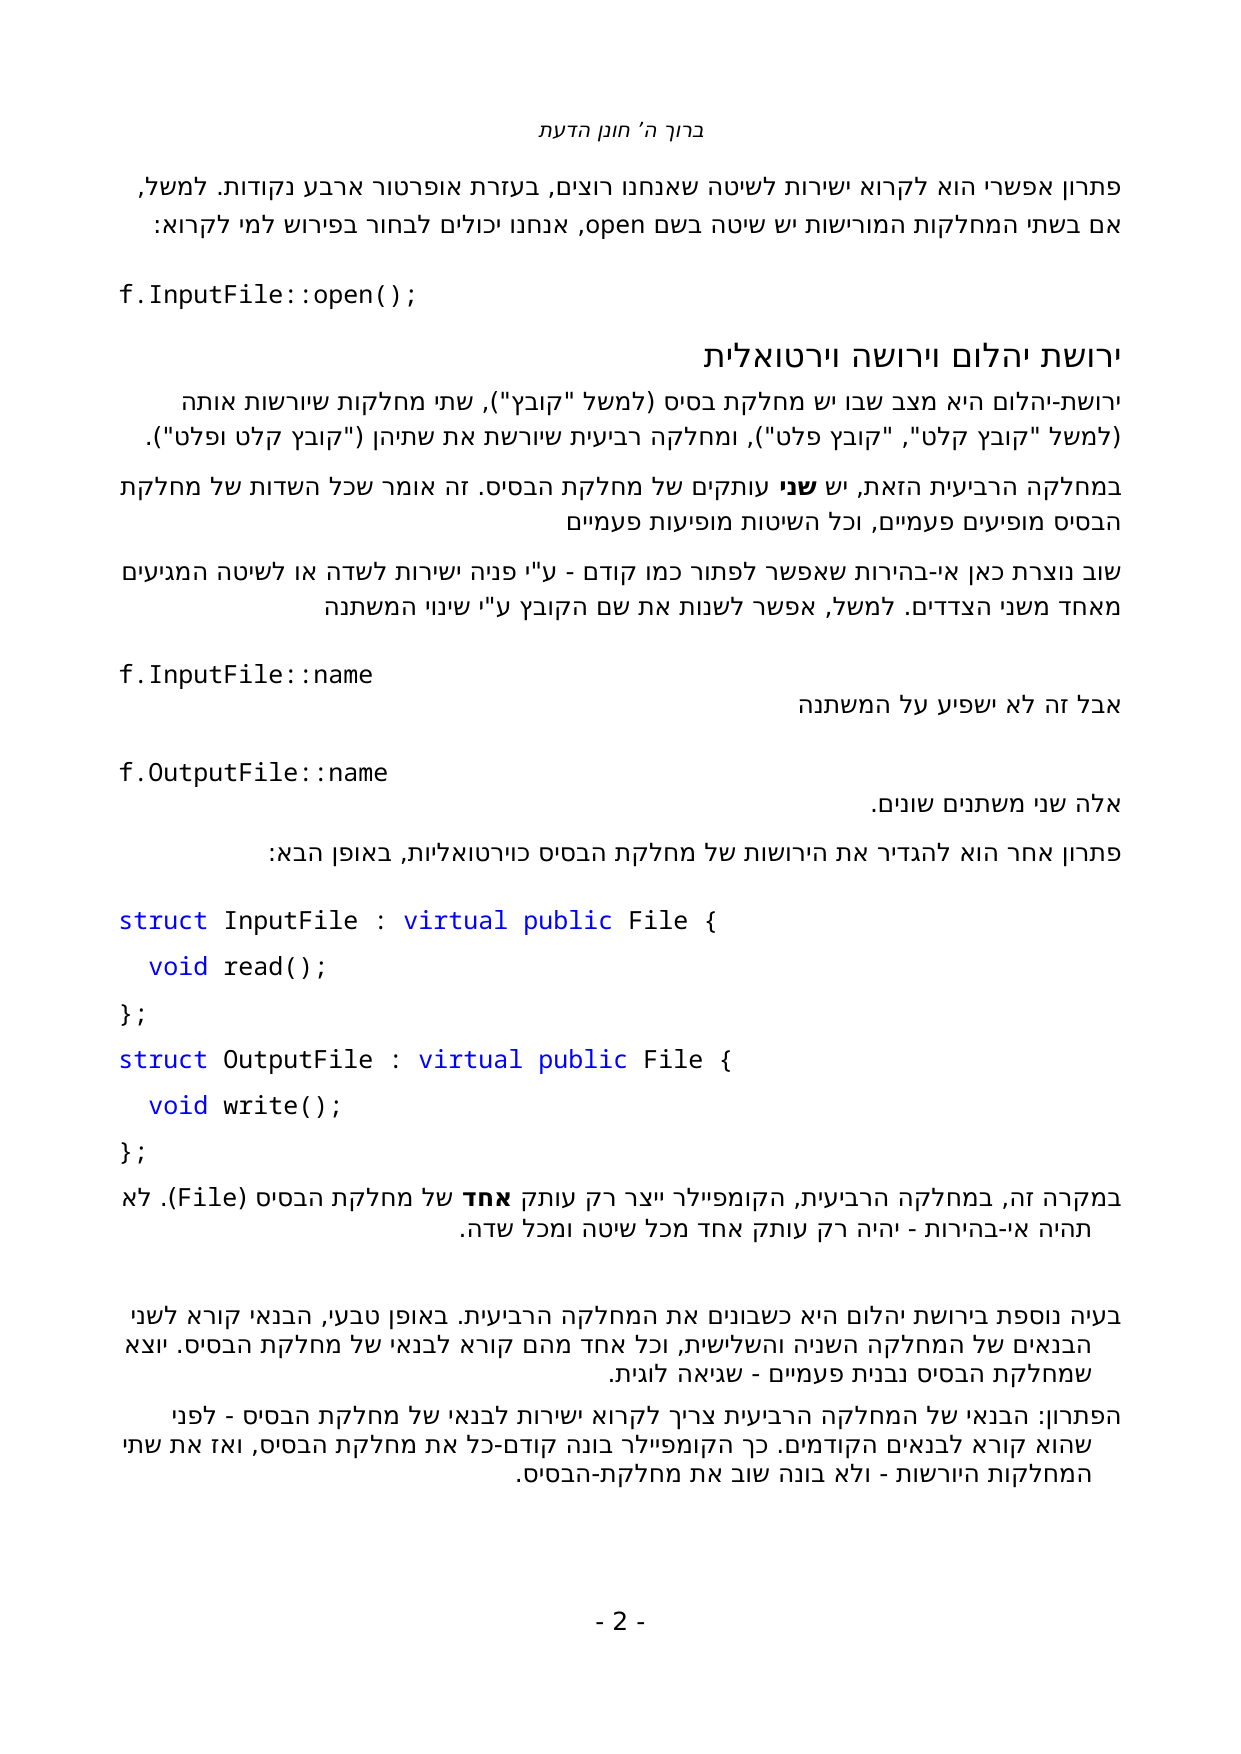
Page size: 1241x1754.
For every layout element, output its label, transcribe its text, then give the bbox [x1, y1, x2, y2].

text במחלקה הרביעית הזאת, יש שני עותקים של מחלקת הבסיס. זה אומר שכל השדות של מחלקת הבסיס מופיעים פעמיים, וכל השיטות מופיעות פעמיים [118, 472, 1122, 536]
text אבל זה לא ישפיע על המשתנה [118, 690, 1122, 719]
text פתרון אפשרי הוא לקרוא ישירות לשיטה שאנחנו רוצים, בעזרת אופרטור ארבע נקודות. למשל, אם בשתי המחלקות המורישות יש שיטה בשם open, אנחנו יכולים לבחור בפירוש למי לקרוא: [118, 172, 1122, 241]
subtitle ירושת יהלום וירושה וירטואלית [118, 336, 1122, 375]
text פתרון אחר הוא להגדיר את הירושות של מחלקת הבסיס כוירטואליות, באופן הבא: [118, 838, 1122, 868]
text f.InputFile::open(); [118, 277, 1122, 311]
text }; [118, 1134, 1122, 1168]
text הפתרון: הבנאי של המחלקה הרביעית צריך לקרוא ישירות לבנאי של מחלקת הבסיס - לפני שהוא קורא לבנאים הקודמים. כך הקומפיילר בונה קודם-כל את מחלקת הבסיס, ואז את שתי המחלקות היורשות - ולא בונה שוב את מחלקת-הבסיס. [118, 1401, 1122, 1488]
text שוב נוצרת כאן אי-בהירות שאפשר לפתור כמו קודם - ע"י פניה ישירות לשדה או לשיטה המגיעים מאחד משני הצדדים. למשל, אפשר לשנות את שם הקובץ ע"י שינוי המשתנה [118, 557, 1122, 621]
text במקרה זה, במחלקה הרביעית, הקומפיילר ייצר רק עותק אחד של מחלקת הבסיס (File). לא תהיה אי-בהירות - יהיה רק עותק אחד מכל שיטה ומכל שדה. [118, 1180, 1122, 1243]
text struct OutputFile : virtual public File { [118, 1041, 1122, 1075]
text }; [118, 995, 1122, 1029]
text f.OutputFile::name [118, 755, 1122, 789]
text בעיה נוספת בירושת יהלום היא כשבונים את המחלקה הרביעית. באופן טבעי, הבנאי קורא לשני הבנאים של המחלקה השניה והשלישית, וכל אחד מהם קורא לבנאי של מחלקת הבסיס. יוצא שמחלקת הבסיס נבנית פעמיים - שגיאה לוגית. [118, 1301, 1122, 1389]
text struct InputFile : virtual public File { [118, 903, 1122, 937]
text f.InputFile::name [118, 656, 1122, 690]
text void write(); [118, 1087, 1122, 1122]
text void read(); [118, 949, 1122, 983]
text ירושת-יהלום היא מצב שבו יש מחלקת בסיס (למשל "קובץ"), שתי מחלקות שיורשות אותה (למשל "קובץ קלט", "קובץ פלט"), ומחלקה רביעית שיורשת את שתיהן ("קובץ קלט ופלט"). [118, 388, 1122, 452]
text אלה שני משתנים שונים. [118, 789, 1122, 818]
